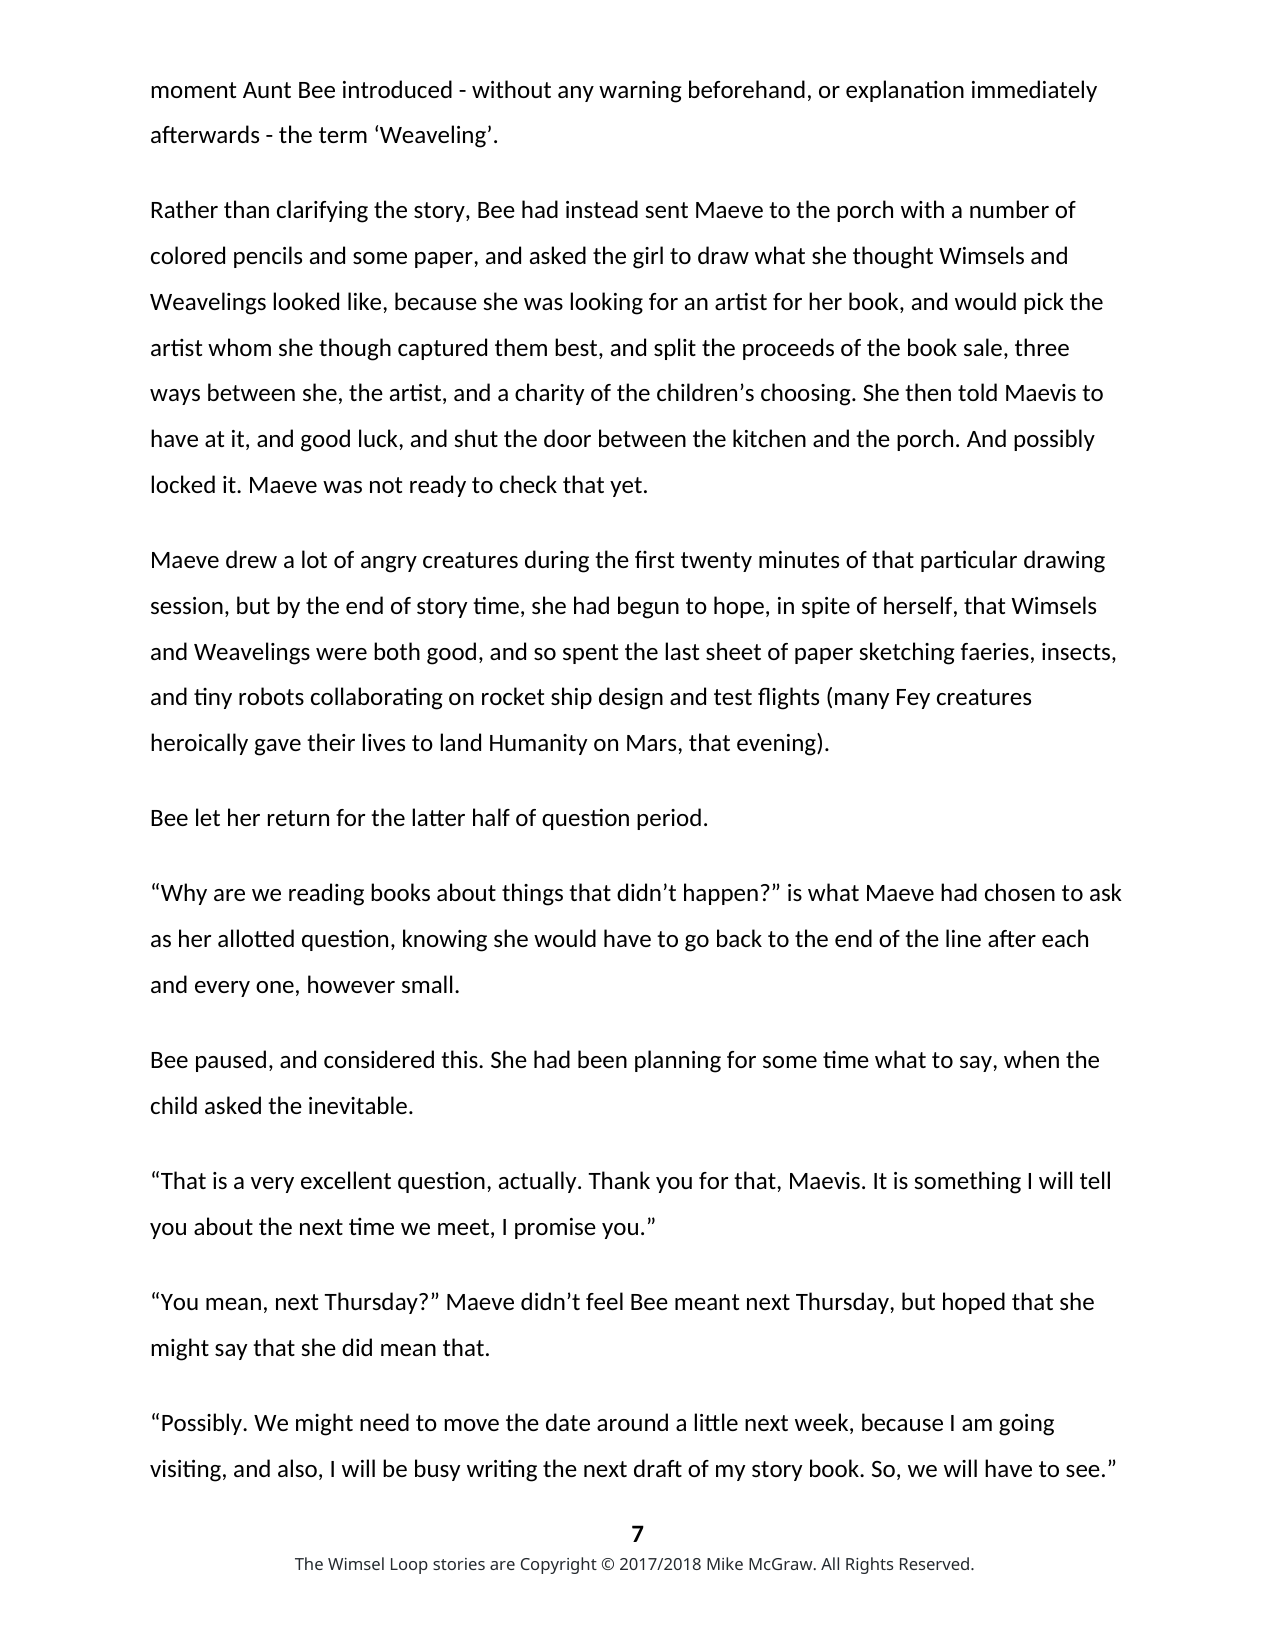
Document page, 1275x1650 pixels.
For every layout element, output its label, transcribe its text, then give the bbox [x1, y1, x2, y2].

text Rather than clarifying the story, Bee had instead sent Maeve to the porch with a number of colored pencils and some paper, and asked the girl to draw what she thought Wimsels and Weavelings looked like, because she was looking for an artist for her book, and would pick the artist whom she though captured them best, and split the proceeds of the book sale, three ways between she, the artist, and a charity of the children’s choosing. She then told Maevis to have at it, and good luck, and shut the door between the kitchen and the porch. And possibly locked it. Maeve was not ready to check that yet. [150, 195, 1125, 499]
text moment Aunt Bee introduced - without any warning beforehand, or explanation immediately afterwards - the term ‘Weaveling’. [150, 74, 1125, 150]
text “You mean, next Thursday?” Maeve didn’t feel Bee meant next Thursday, but hoped that she might say that she did mean that. [150, 1286, 1125, 1362]
text Bee let her return for the latter half of question period. [150, 802, 1125, 833]
text Maeve drew a lot of angry creatures during the first twenty minutes of that particular drawing session, but by the end of story time, she had begun to hope, in spite of herself, that Wimsels and Weavelings were both good, and so spent the last sheet of paper sketching faeries, insects, and tiny robots collaborating on rocket ship design and test flights (many Fey creatures heroically gave their lives to land Humanity on Mars, that evening). [150, 544, 1125, 758]
text Bee paused, and considered this. She had been planning for some time what to say, when the child asked the inevitable. [150, 1044, 1125, 1121]
text “That is a very excellent question, actually. Thank you for that, Maevis. It is something I will tell you about the next time we meet, I promise you.” [150, 1165, 1125, 1241]
text “Possibly. We might need to move the date around a little next week, because I am going visiting, and also, I will be busy writing the next draft of my story book. So, we will have to see.” [150, 1407, 1125, 1483]
text “Why are we reading books about things that didn’t happen?” is what Maeve had chosen to ask as her allotted question, knowing she would have to go back to the end of the line after each and every one, however small. [150, 878, 1125, 999]
